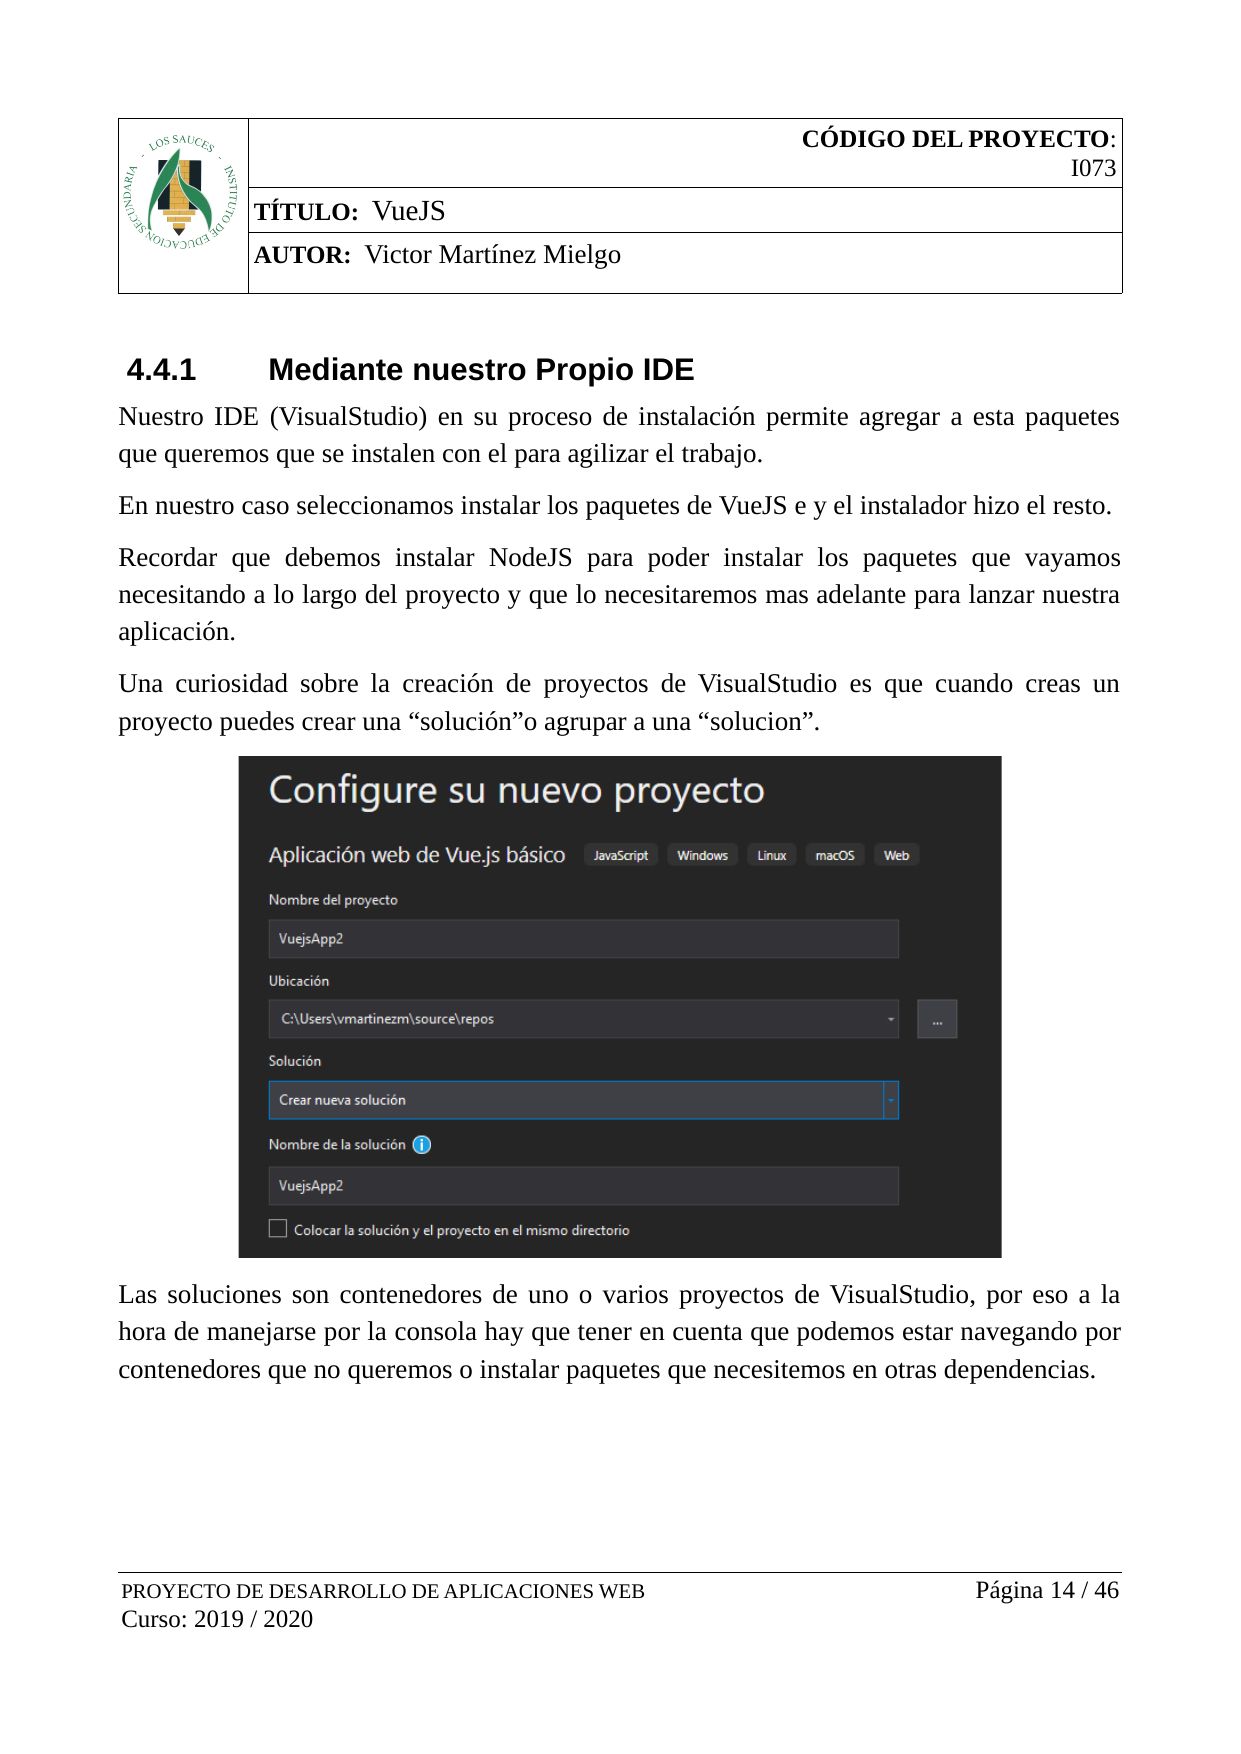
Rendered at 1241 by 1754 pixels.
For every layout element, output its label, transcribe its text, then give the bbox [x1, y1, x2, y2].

text Una curiosidad sobre la creación de proyectos de VisualStudio es que cuando creas un proyecto puedes crear una “solución”o agrupar a una “solucion”. [118, 667, 1122, 736]
text Las soluciones son contenedores de uno o varios proyectos de VisualStudio, por eso a la hora de manejarse por la consola hay que tener en cuenta que podemos estar navegando por contenedores que no queremos o instalar paquetes que necesitemos en otras dependencias. [118, 1278, 1122, 1384]
text En nuestro caso seleccionamos instalar los paquetes de VueJS e y el instalador hizo el resto. [118, 489, 1122, 520]
text Recordar que debemos instalar NodeJS para poder instalar los paquetes que vayamos necesitando a lo largo del proyecto y que lo necesitaremos mas adelante para lanzar nuestra aplicación. [118, 541, 1122, 647]
picture [112, 123, 254, 257]
text Nuestro IDE (VisualStudio) en su proceso de instalación permite agregar a esta paquetes que queremos que se instalen con el para agilizar el trabajo. [118, 400, 1122, 468]
picture [238, 756, 1002, 1258]
subtitle Mediante nuestro Propio IDE [118, 351, 1122, 387]
